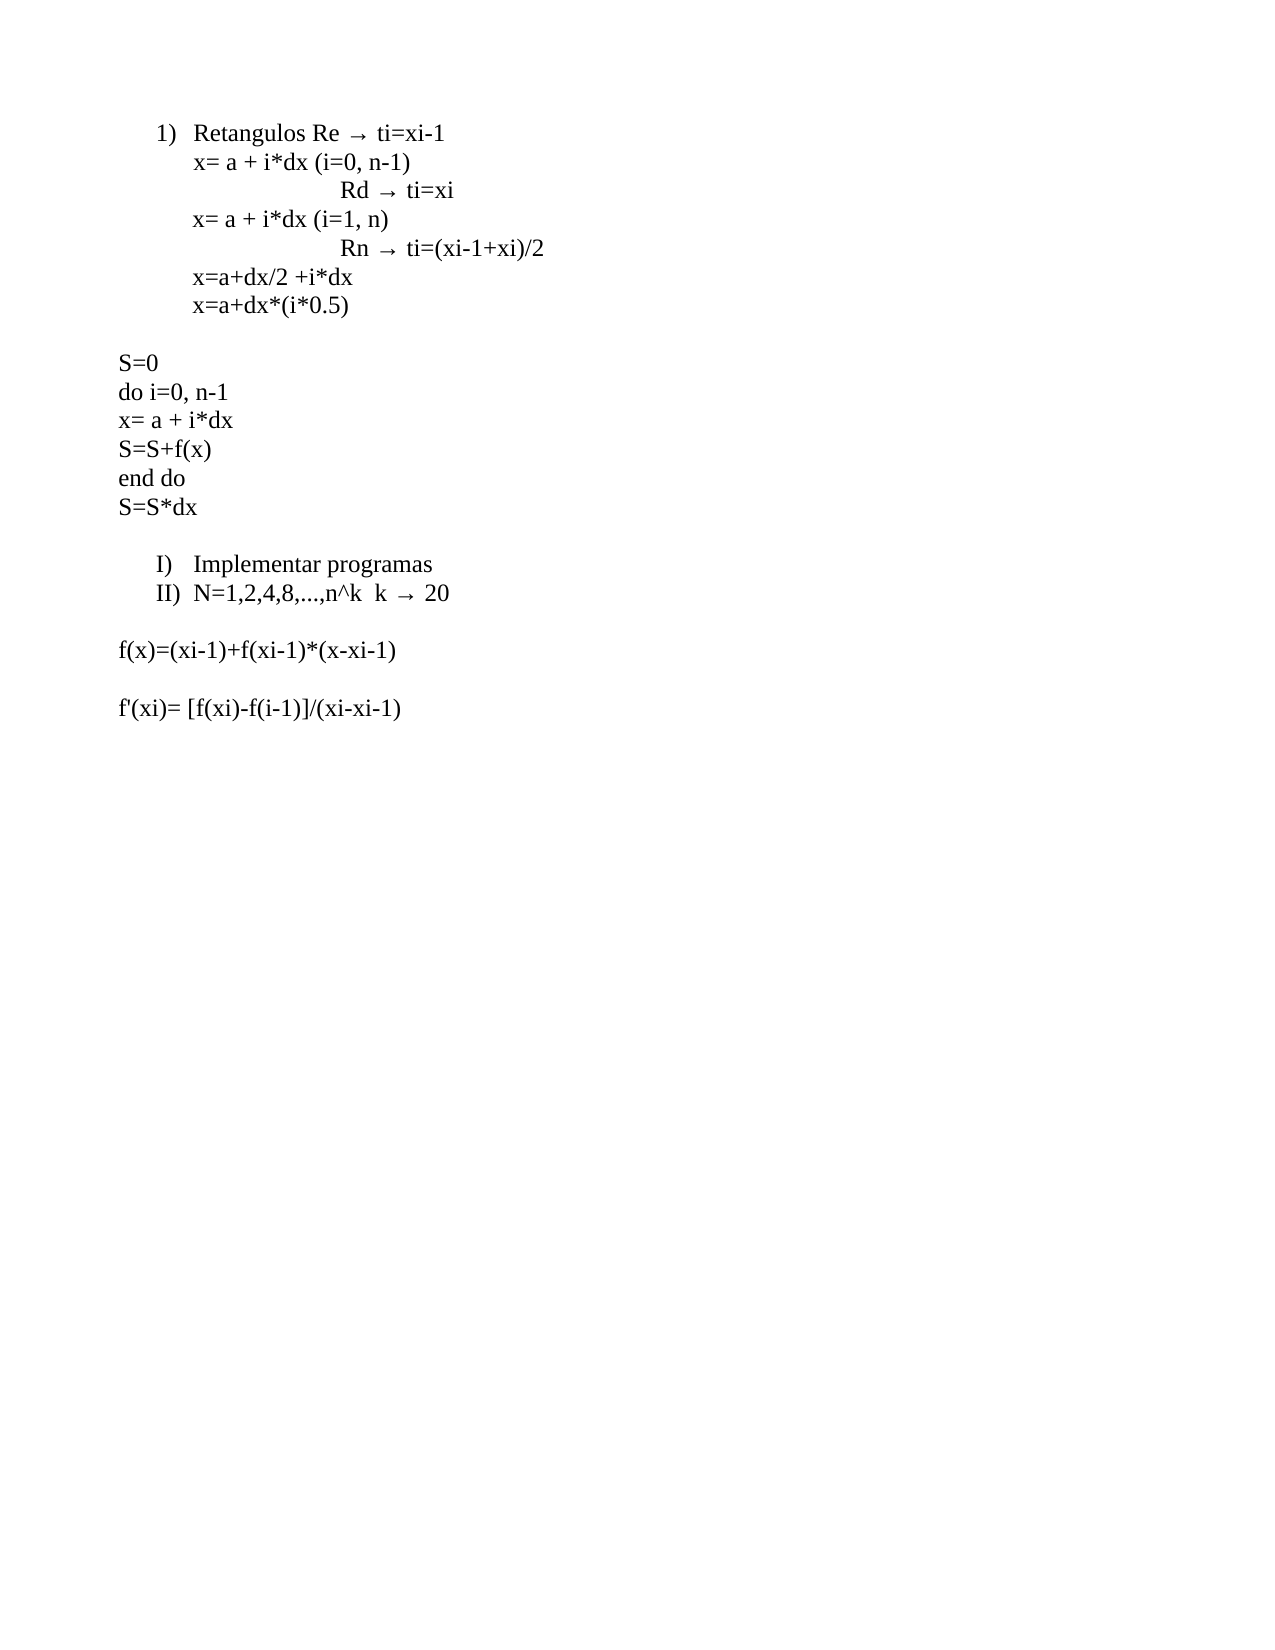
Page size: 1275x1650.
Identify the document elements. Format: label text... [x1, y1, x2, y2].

list Implementar programas [156, 549, 1157, 578]
text x= a + i*dx (i=1, n) [118, 204, 1157, 233]
text S=S+f(x) [118, 434, 1157, 463]
text f'(xi)= [f(xi)-f(i-1)]/(xi-xi-1) [118, 693, 1157, 722]
text do i=0, n-1 [118, 377, 1157, 406]
text S=0 [118, 348, 1157, 377]
text x=a+dx*(i*0.5) [118, 291, 1157, 319]
text end do [118, 463, 1157, 492]
text S=S*dx [118, 492, 1157, 521]
text Rd → ti=xi [118, 176, 1157, 204]
list N=1,2,4,8,...,n^k k → 20 [156, 578, 1157, 607]
text x= a + i*dx [118, 406, 1157, 434]
list Retangulos Re → ti=xi-1 [156, 118, 1157, 147]
text Rn → ti=(xi-1+xi)/2 [118, 233, 1157, 262]
text f(x)=(xi-1)+f(xi-1)*(x-xi-1) [118, 636, 1157, 664]
list x= a + i*dx (i=0, n-1) [156, 147, 1157, 176]
text x=a+dx/2 +i*dx [118, 262, 1157, 291]
